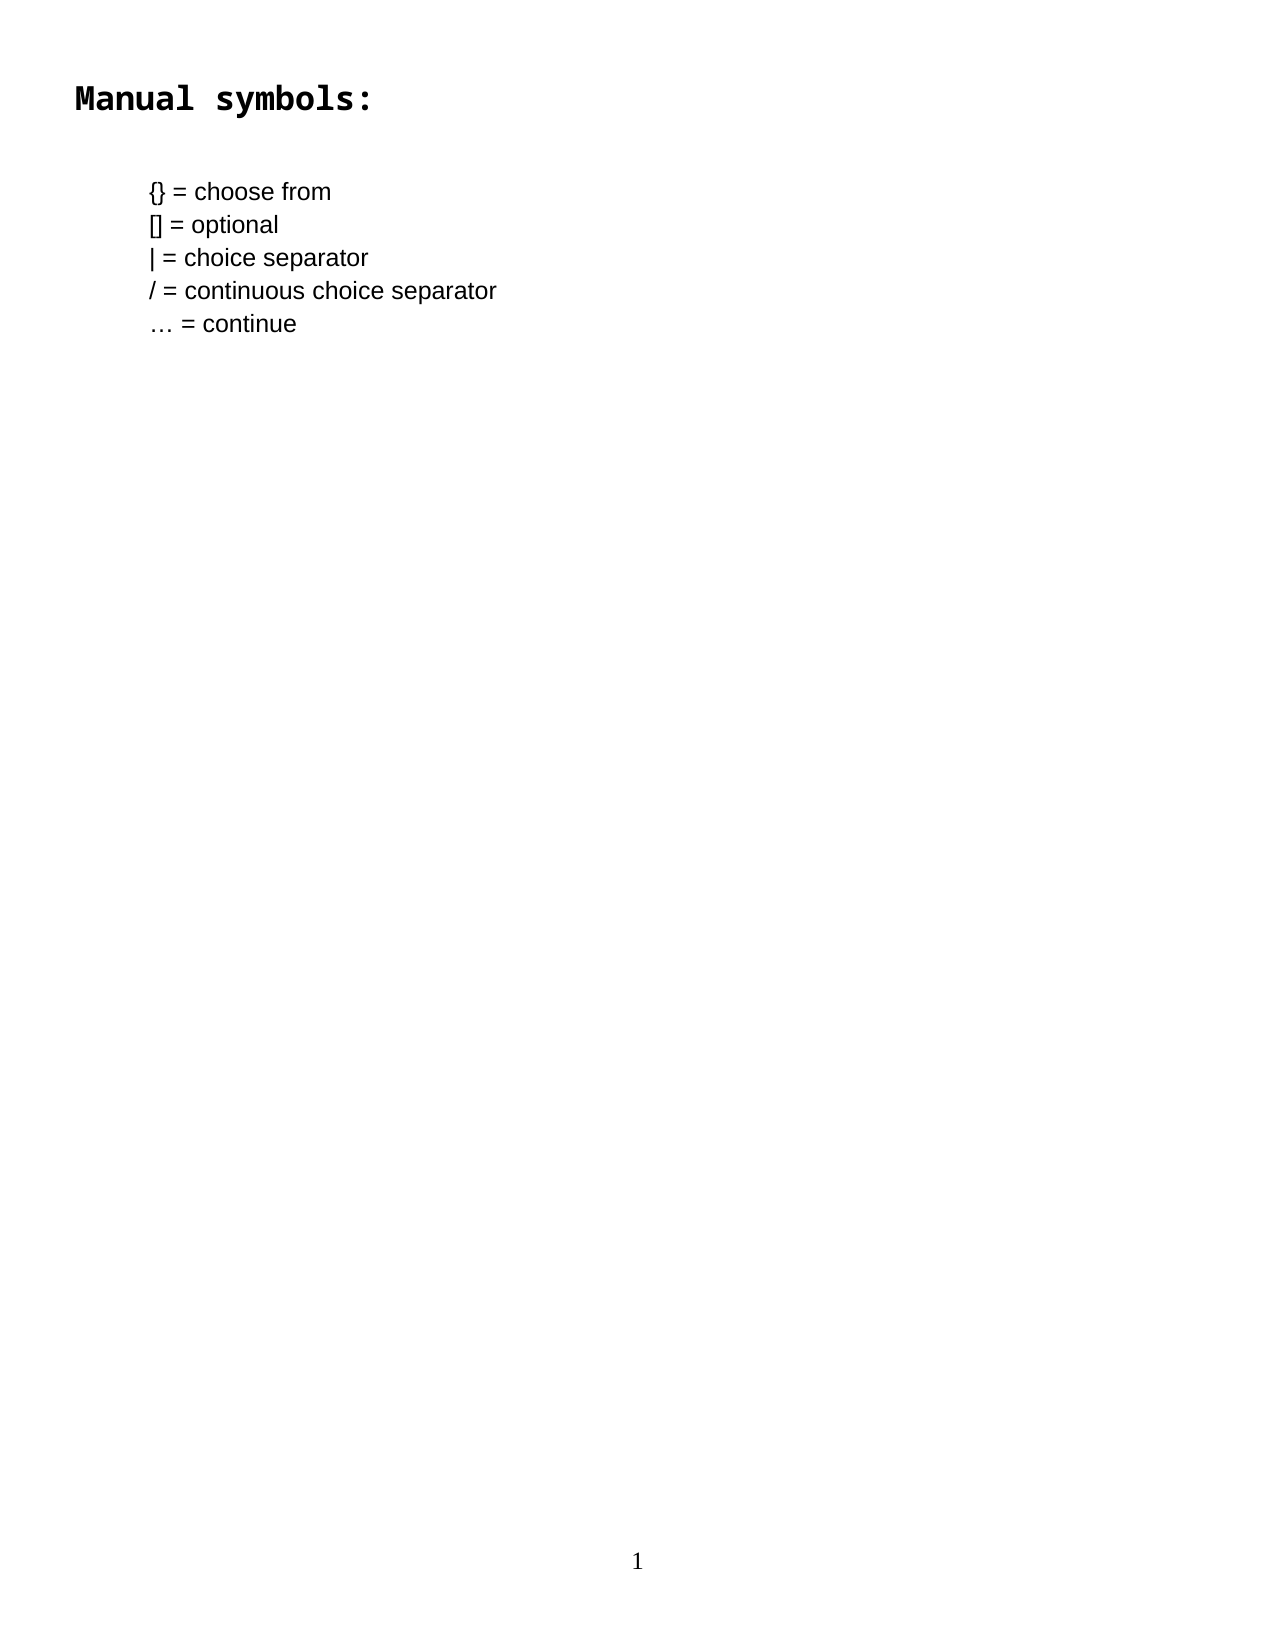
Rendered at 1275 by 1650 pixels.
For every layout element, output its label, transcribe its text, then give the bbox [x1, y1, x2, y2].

text Manual symbols: [75, 75, 1200, 120]
text {} = choose from [149, 177, 1200, 206]
text [] = optional [149, 210, 1200, 239]
text | = choice separator [149, 243, 1200, 272]
text / = continuous choice separator [149, 276, 1200, 305]
text … = continue [149, 309, 1200, 338]
